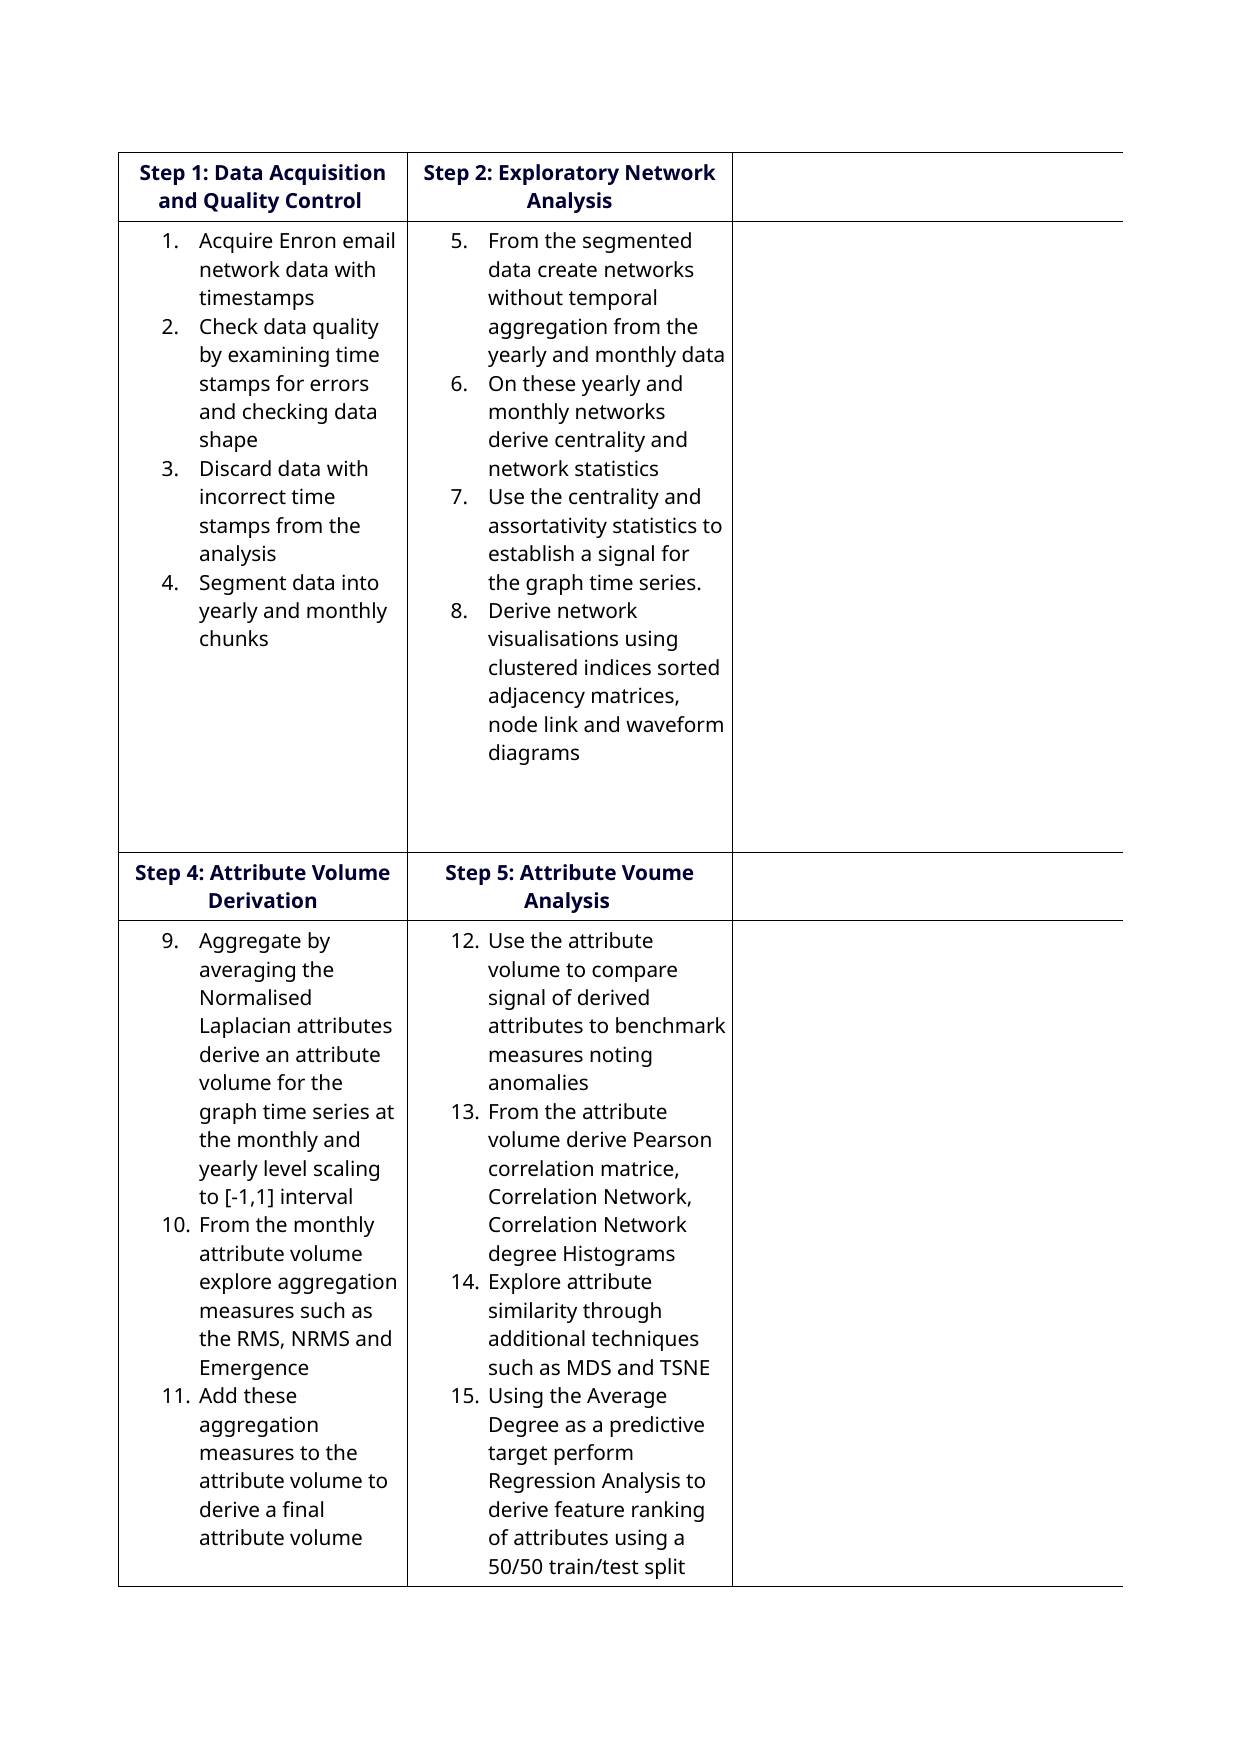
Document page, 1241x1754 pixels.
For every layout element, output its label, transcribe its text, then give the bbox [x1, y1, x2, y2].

table_cell Step 5: Attribute Voume Analysis [408, 853, 732, 920]
table_cell Acquire Enron email network data with timestamps Check data quality by examining time stamps for errors and checking data shape Discard data with incorrect time stamps from the analysis Segment data into yearly and monthly chunks [119, 222, 407, 852]
table_cell Use the attribute volume to compare signal of derived attributes to benchmark measures noting anomalies From the attribute volume derive Pearson correlation matrice, Correlation Network, Correlation Network degree Histograms Explore attribute similarity through additional techniques such as MDS and TSNE Using the Average Degree as a predictive target perform Regression Analysis to derive feature ranking of attributes using a 50/50 train/test split [408, 921, 732, 1586]
table_cell [733, 853, 1123, 920]
table_header [733, 153, 1123, 221]
table_header Step 2: Exploratory Network Analysis [408, 153, 732, 221]
table_cell [733, 921, 1123, 1586]
table_cell [733, 222, 1123, 852]
table_cell Step 4: Attribute Volume Derivation [119, 853, 407, 920]
table_cell Aggregate by averaging the Normalised Laplacian attributes derive an attribute volume for the graph time series at the monthly and yearly level scaling to [-1,1] interval From the monthly attribute volume explore aggregation measures such as the RMS, NRMS and Emergence Add these aggregation measures to the attribute volume to derive a final attribute volume [119, 921, 407, 1586]
table_cell From the segmented data create networks without temporal aggregation from the yearly and monthly data On these yearly and monthly networks derive centrality and network statistics Use the centrality and assortativity statistics to establish a signal for the graph time series. Derive network visualisations using clustered indices sorted adjacency matrices, node link and waveform diagrams [408, 222, 732, 852]
table_header Step 1: Data Acquisition and Quality Control [119, 153, 407, 221]
